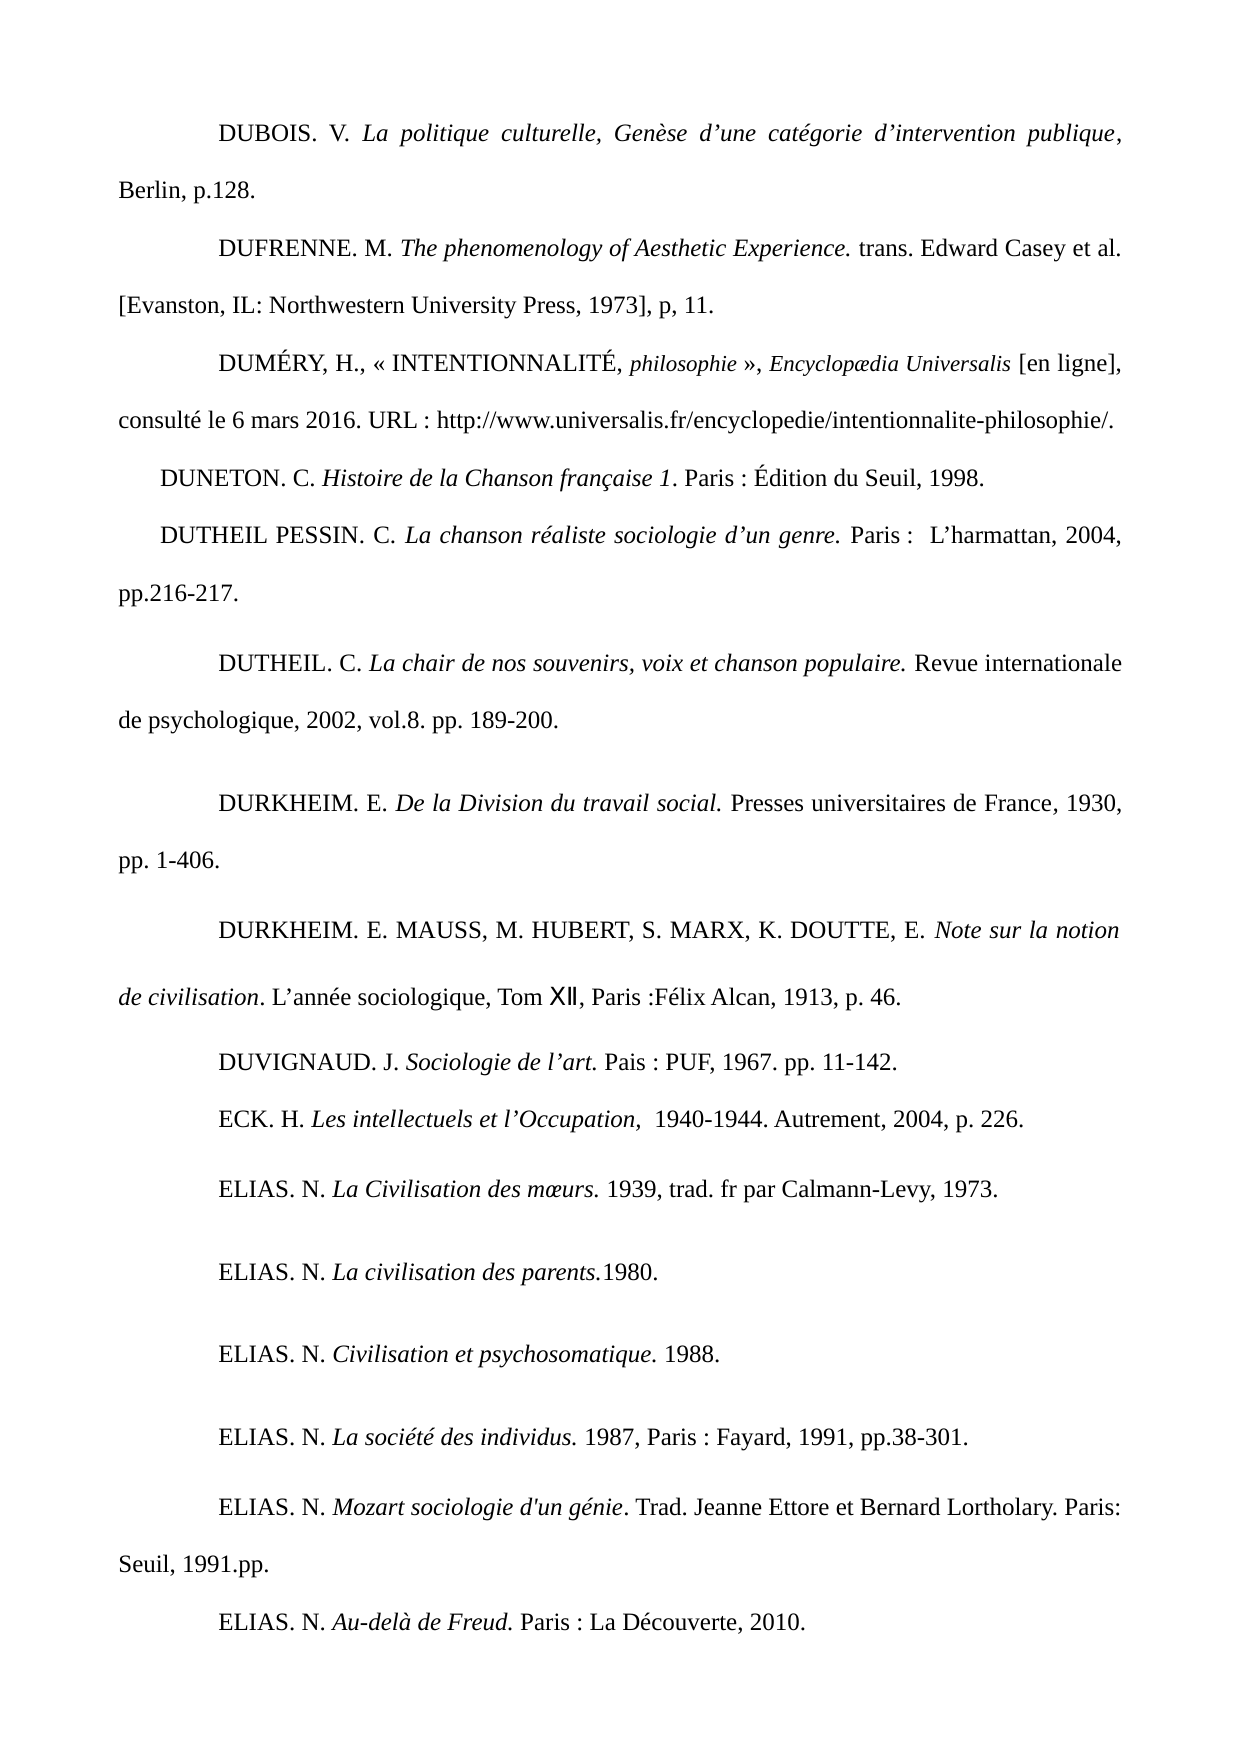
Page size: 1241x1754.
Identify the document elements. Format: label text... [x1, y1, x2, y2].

text DUFRENNE. M. The phenomenology of Aesthetic Experience. trans. Edward Casey et al. [Evanston, IL: Northwestern University Press, 1973], p, 11. [118, 233, 1122, 319]
text DUMÉRY, H., « INTENTIONNALITÉ, philosophie », Encyclopædia Universalis [en ligne], consulté le 6 mars 2016. URL : http://www.universalis.fr/encyclopedie/intentionnalite-philosophie/. [118, 348, 1122, 434]
text DUTHEIL PESSIN. C. La chanson réaliste sociologie d’un genre. Paris : L’harmattan, 2004, pp.216-217. [118, 521, 1122, 607]
text ECK. H. Les intellectuels et l’Occupation, 1940-1944. Autrement, 2004, p. 226. [118, 1104, 1122, 1133]
text DURKHEIM. E. De la Division du travail social. Presses universitaires de France, 1930, pp. 1-406. [118, 788, 1122, 874]
text ELIAS. N. La société des individus. 1987, Paris : Fayard, 1991, pp.38-301. [118, 1422, 1122, 1450]
text ELIAS. N. La Civilisation des mœurs. 1939, trad. fr par Calmann-Levy, 1973. [118, 1174, 1122, 1203]
text DUBOIS. V. La politique culturelle, Genèse d’une catégorie d’intervention publique, Berlin, p.128. [118, 118, 1122, 204]
text DUVIGNAUD. J. Sociologie de l’art. Pais : PUF, 1967. pp. 11-142. [118, 1047, 1122, 1075]
text DUNETON. C. Histoire de la Chanson française 1. Paris : Édition du Seuil, 1998. [118, 463, 1122, 492]
text ELIAS. N. Civilisation et psychosomatique. 1988. [118, 1339, 1122, 1368]
text ELIAS. N. Mozart sociologie d'un génie. Trad. Jeanne Ettore et Bernard Lortholary. Paris: Seuil, 1991.pp. [118, 1492, 1122, 1578]
text DUTHEIL. C. La chair de nos souvenirs, voix et chanson populaire. Revue internationale de psychologique, 2002, vol.8. pp. 189-200. [118, 648, 1122, 734]
text ELIAS. N. La civilisation des parents.1980. [118, 1257, 1122, 1285]
text ELIAS. N. Au-delà de Freud. Paris : La Découverte, 2010. [118, 1607, 1122, 1635]
text DURKHEIM. E. MAUSS, M. HUBERT, S. MARX, K. DOUTTE, E. Note sur la notion de civilisation. L’année sociologique, Tom ⅩⅡ, Paris :Félix Alcan, 1913, p. 46. [118, 916, 1122, 1012]
